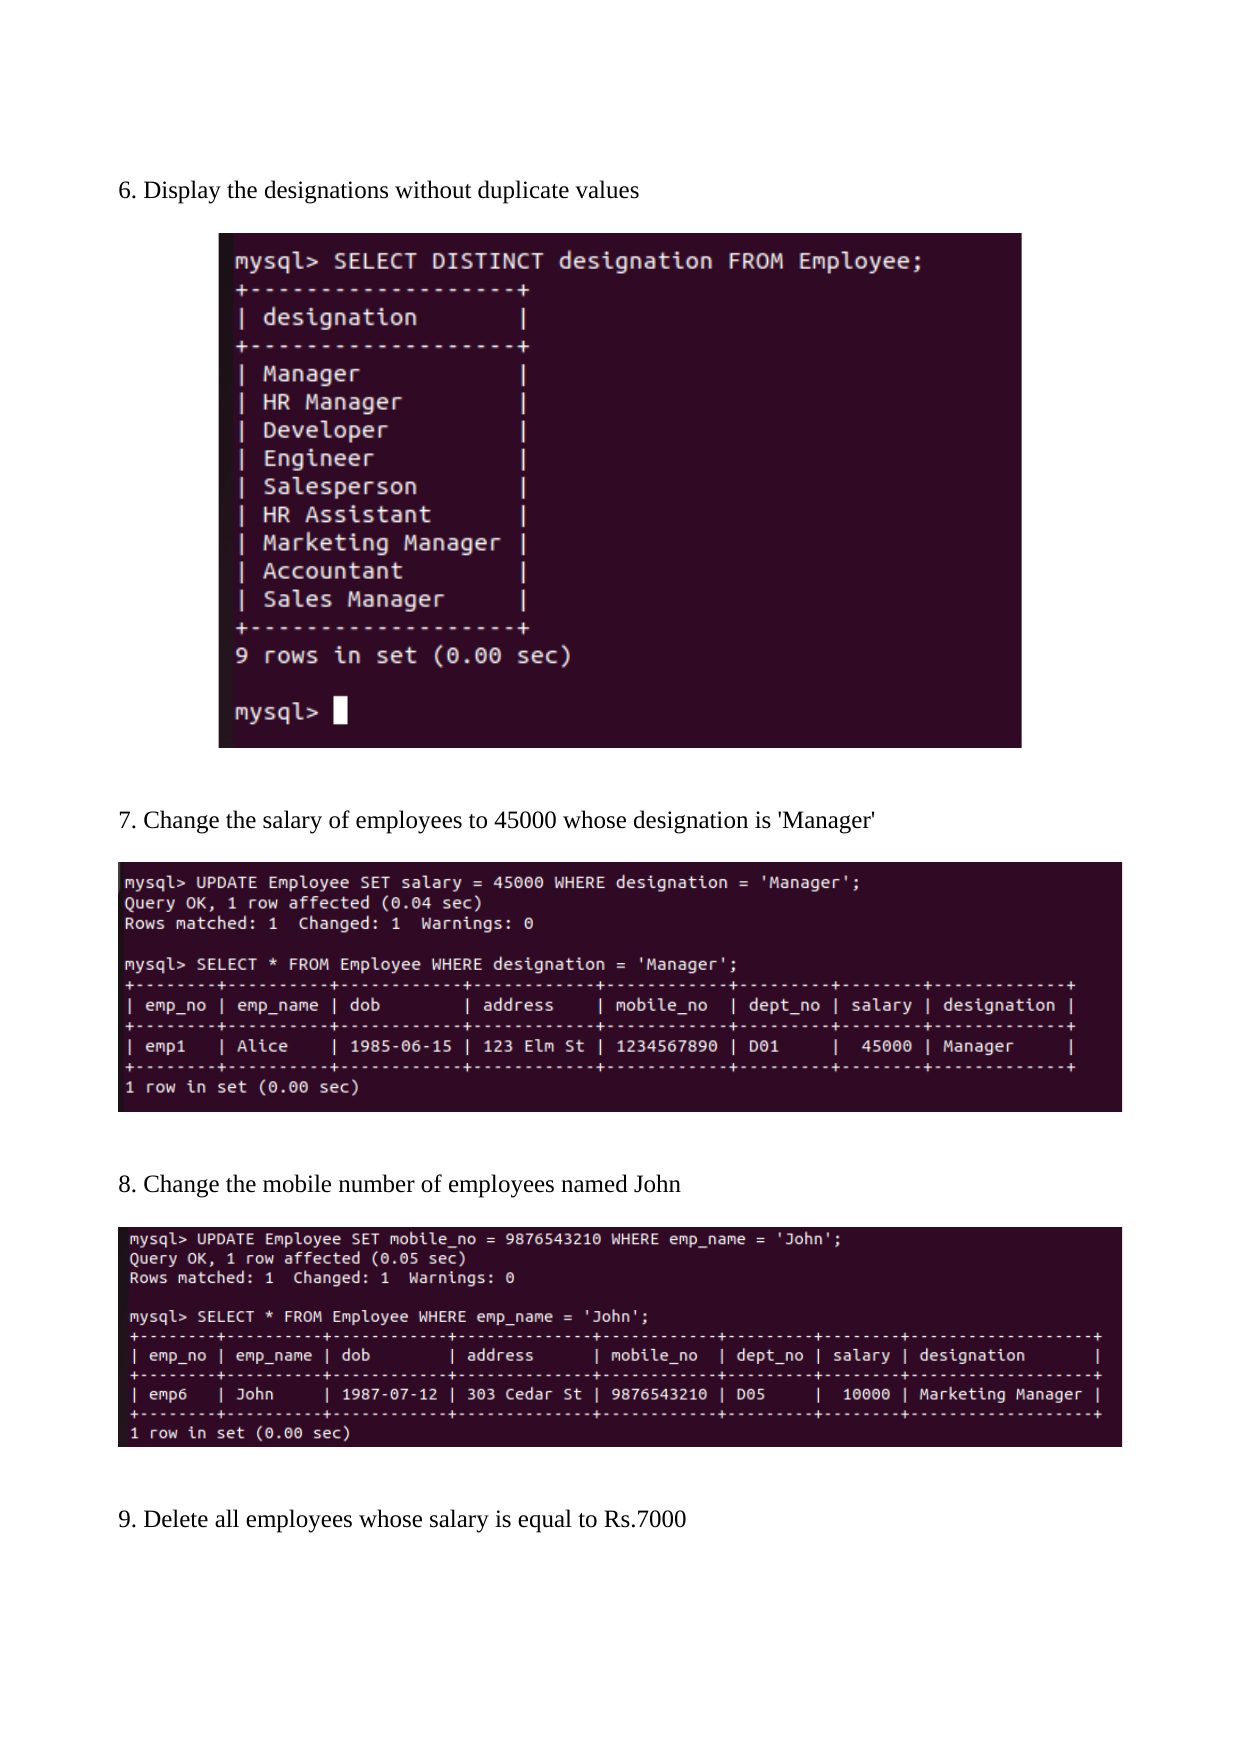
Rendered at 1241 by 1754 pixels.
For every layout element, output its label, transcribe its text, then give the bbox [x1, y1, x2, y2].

text 9. Delete all employees whose salary is equal to Rs.7000 [118, 1504, 1122, 1532]
text 7. Change the salary of employees to 45000 whose designation is 'Manager' [118, 805, 1122, 833]
text 8. Change the mobile number of employees named John [118, 1169, 1122, 1198]
picture [118, 1227, 1123, 1447]
text 6. Display the designations without duplicate values [118, 176, 1122, 204]
picture [118, 862, 1123, 1112]
picture [218, 233, 1022, 748]
